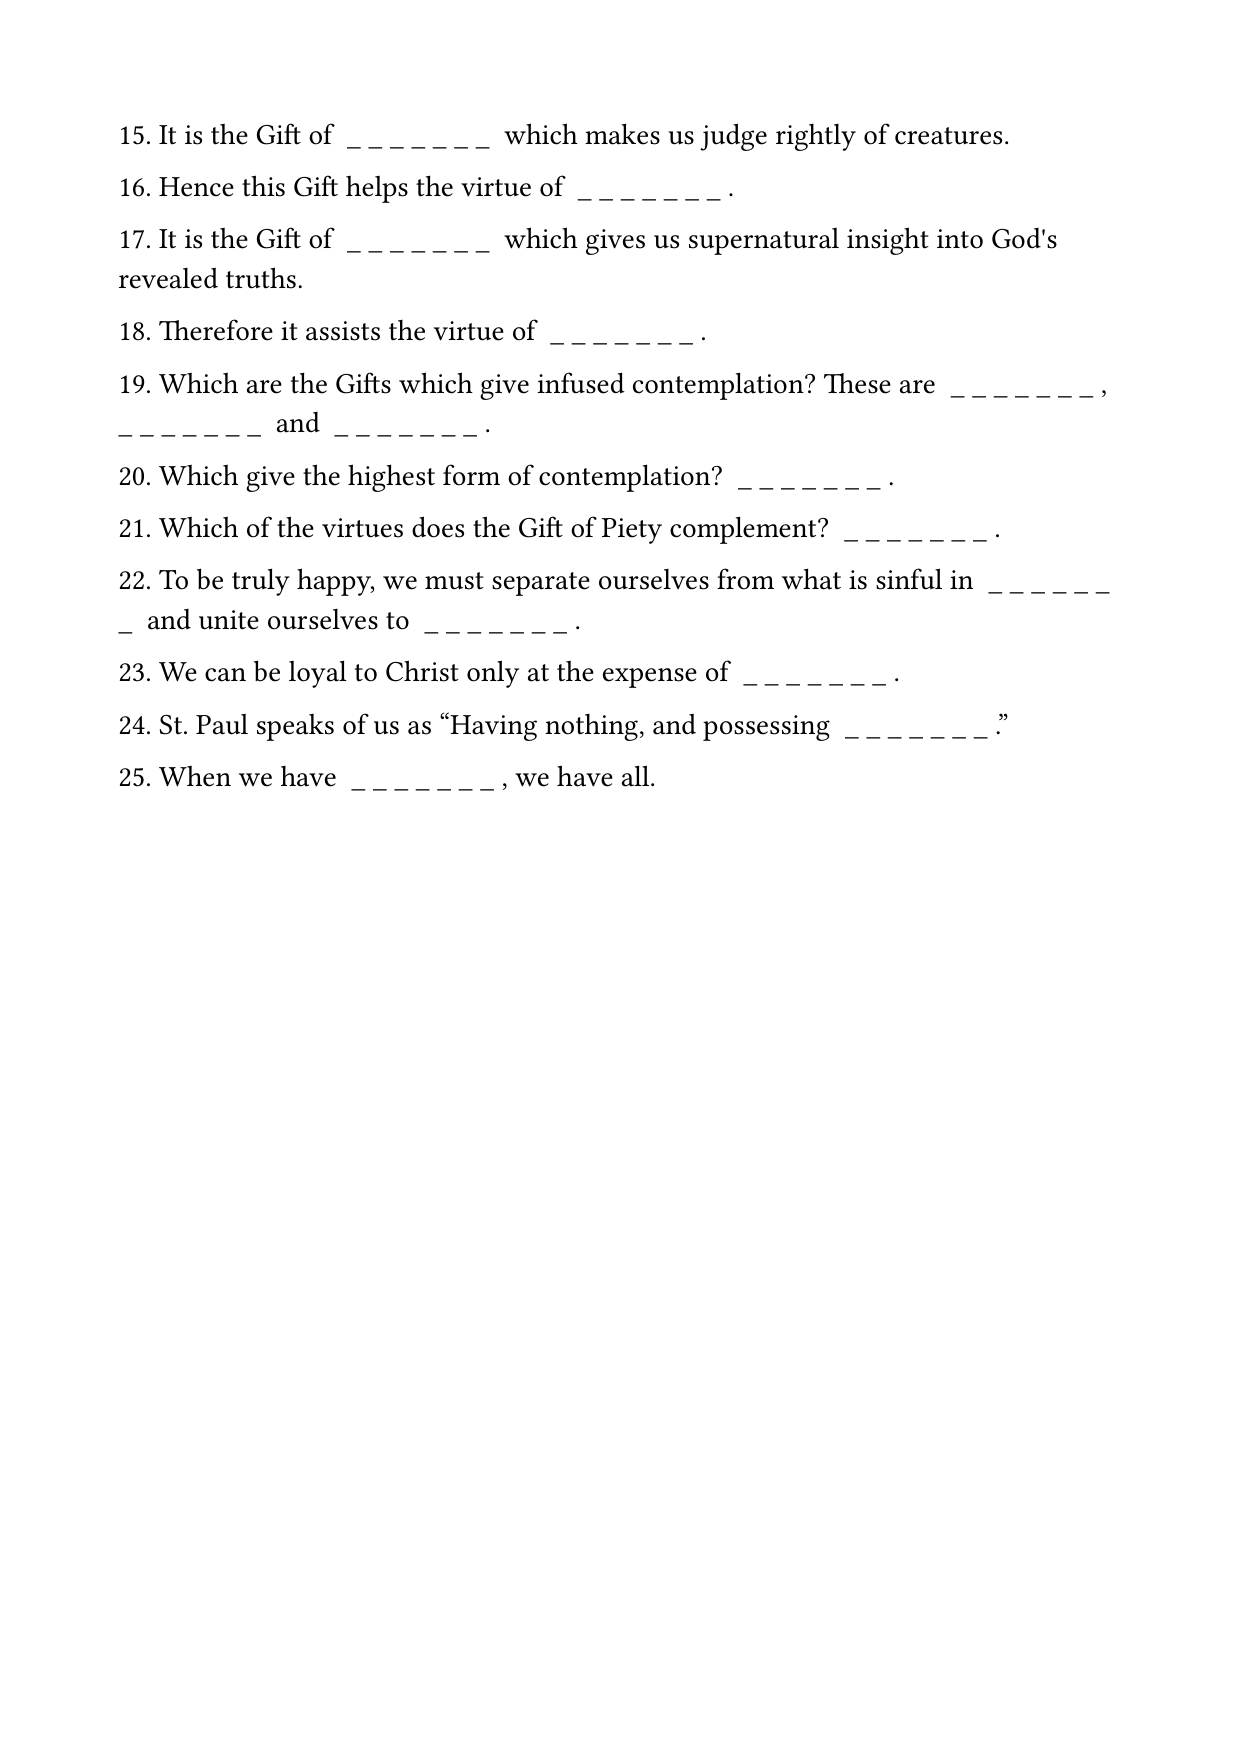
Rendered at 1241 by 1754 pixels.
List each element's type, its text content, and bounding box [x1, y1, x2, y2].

text 25. When we have _ _ _ _ _ _ _ , we have all. [118, 760, 1122, 794]
text 17. It is the Gift of _ _ _ _ _ _ _ which gives us supernatural insight into God's revealed truths. [118, 223, 1122, 296]
text 20. Which give the highest form of contemplation? _ _ _ _ _ _ _ . [118, 459, 1122, 492]
text 22. To be truly happy, we must separate ourselves from what is sinful in _ _ _ _ _ _ _ and unite ourselves to _ _ _ _ _ _ _ . [118, 564, 1122, 637]
text 18. Therefore it assists the virtue of _ _ _ _ _ _ _ . [118, 315, 1122, 348]
text 19. Which are the Gifts which give infused contemplation? These are _ _ _ _ _ _ _ , _ _ _ _ _ _ _ and _ _ _ _ _ _ _ . [118, 367, 1122, 440]
text 21. Which of the virtues does the Gift of Piety complement? _ _ _ _ _ _ _ . [118, 511, 1122, 545]
text 23. We can be loyal to Christ only at the expense of _ _ _ _ _ _ _ . [118, 656, 1122, 689]
text 16. Hence this Gift helps the virtue of _ _ _ _ _ _ _ . [118, 170, 1122, 204]
text 24. St. Paul speaks of us as “Having nothing, and possessing _ _ _ _ _ _ _ .” [118, 708, 1122, 741]
text 15. It is the Gift of _ _ _ _ _ _ _ which makes us judge rightly of creatures. [118, 118, 1122, 151]
